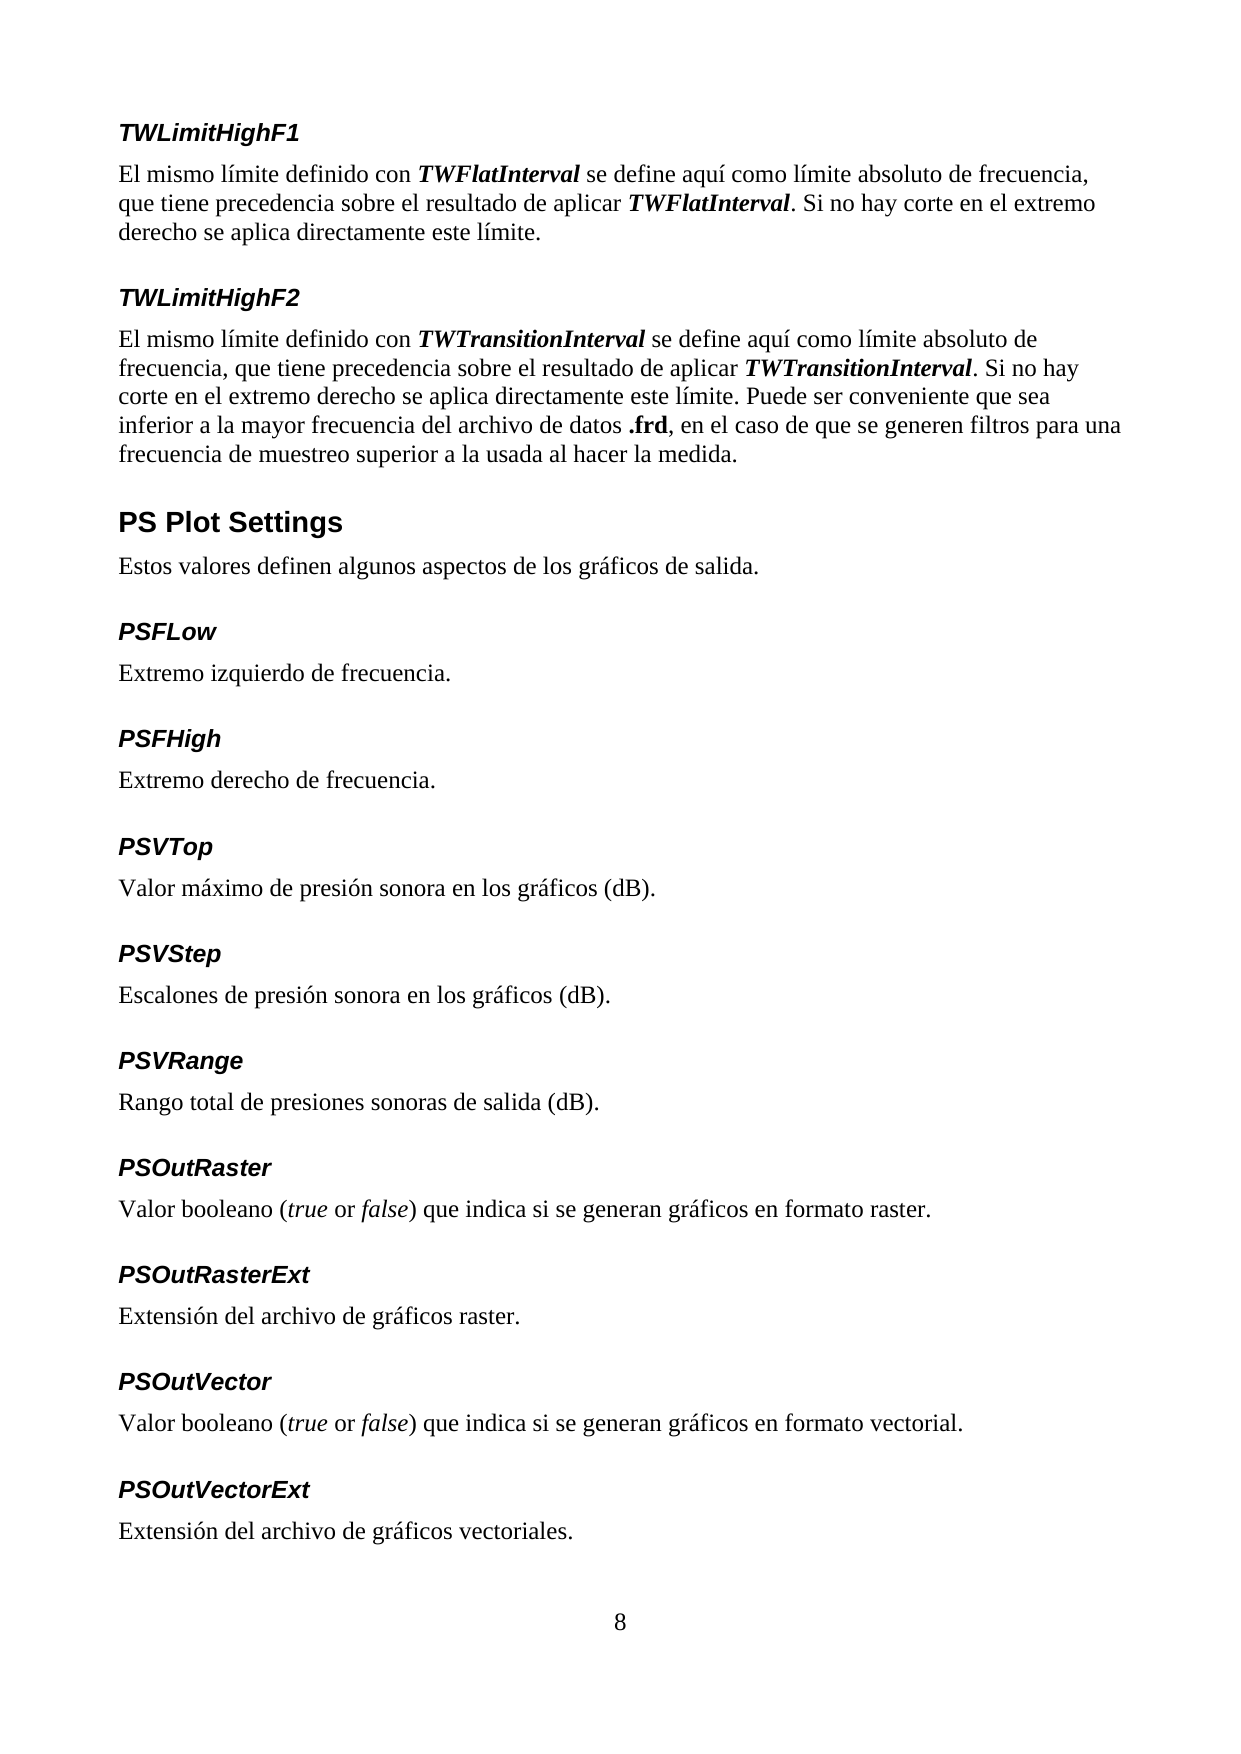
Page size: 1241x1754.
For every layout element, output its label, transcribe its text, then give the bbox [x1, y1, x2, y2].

subtitle PSVRange [118, 1046, 1122, 1074]
text Valor booleano (true or false) que indica si se generan gráficos en formato raster. [118, 1194, 1122, 1223]
subtitle PSVStep [118, 939, 1122, 967]
text Valor máximo de presión sonora en los gráficos (dB). [118, 873, 1122, 901]
text Estos valores definen algunos aspectos de los gráficos de salida. [118, 551, 1122, 580]
subtitle PSFHigh [118, 724, 1122, 753]
text El mismo límite definido con TWFlatInterval se define aquí como límite absoluto de frecuencia, que tiene precedencia sobre el resultado de aplicar TWFlatInterval. Si no hay corte en el extremo derecho se aplica directamente este límite. [118, 159, 1122, 245]
subtitle PSOutVectorExt [118, 1475, 1122, 1503]
text Extensión del archivo de gráficos vectoriales. [118, 1516, 1122, 1544]
subtitle PSOutRasterExt [118, 1260, 1122, 1289]
subtitle PSOutVector [118, 1367, 1122, 1396]
text Escalones de presión sonora en los gráficos (dB). [118, 980, 1122, 1008]
subtitle TWLimitHighF1 [118, 118, 1122, 147]
text Valor booleano (true or false) que indica si se generan gráficos en formato vectorial. [118, 1408, 1122, 1437]
text Extremo derecho de frecuencia. [118, 765, 1122, 794]
subtitle PSFLow [118, 617, 1122, 646]
subtitle TWLimitHighF2 [118, 283, 1122, 311]
subtitle PS Plot Settings [118, 505, 1122, 538]
text El mismo límite definido con TWTransitionInterval se define aquí como límite absoluto de frecuencia, que tiene precedencia sobre el resultado de aplicar TWTransitionInterval. Si no hay corte en el extremo derecho se aplica directamente este límite. Puede ser conveniente que sea inferior a la mayor frecuencia del archivo de datos .frd, en el caso de que se generen filtros para una frecuencia de muestreo superior a la usada al hacer la medida. [118, 324, 1122, 468]
text Extensión del archivo de gráficos raster. [118, 1301, 1122, 1330]
subtitle PSOutRaster [118, 1153, 1122, 1182]
text Rango total de presiones sonoras de salida (dB). [118, 1087, 1122, 1116]
subtitle PSVTop [118, 832, 1122, 860]
text Extremo izquierdo de frecuencia. [118, 658, 1122, 687]
